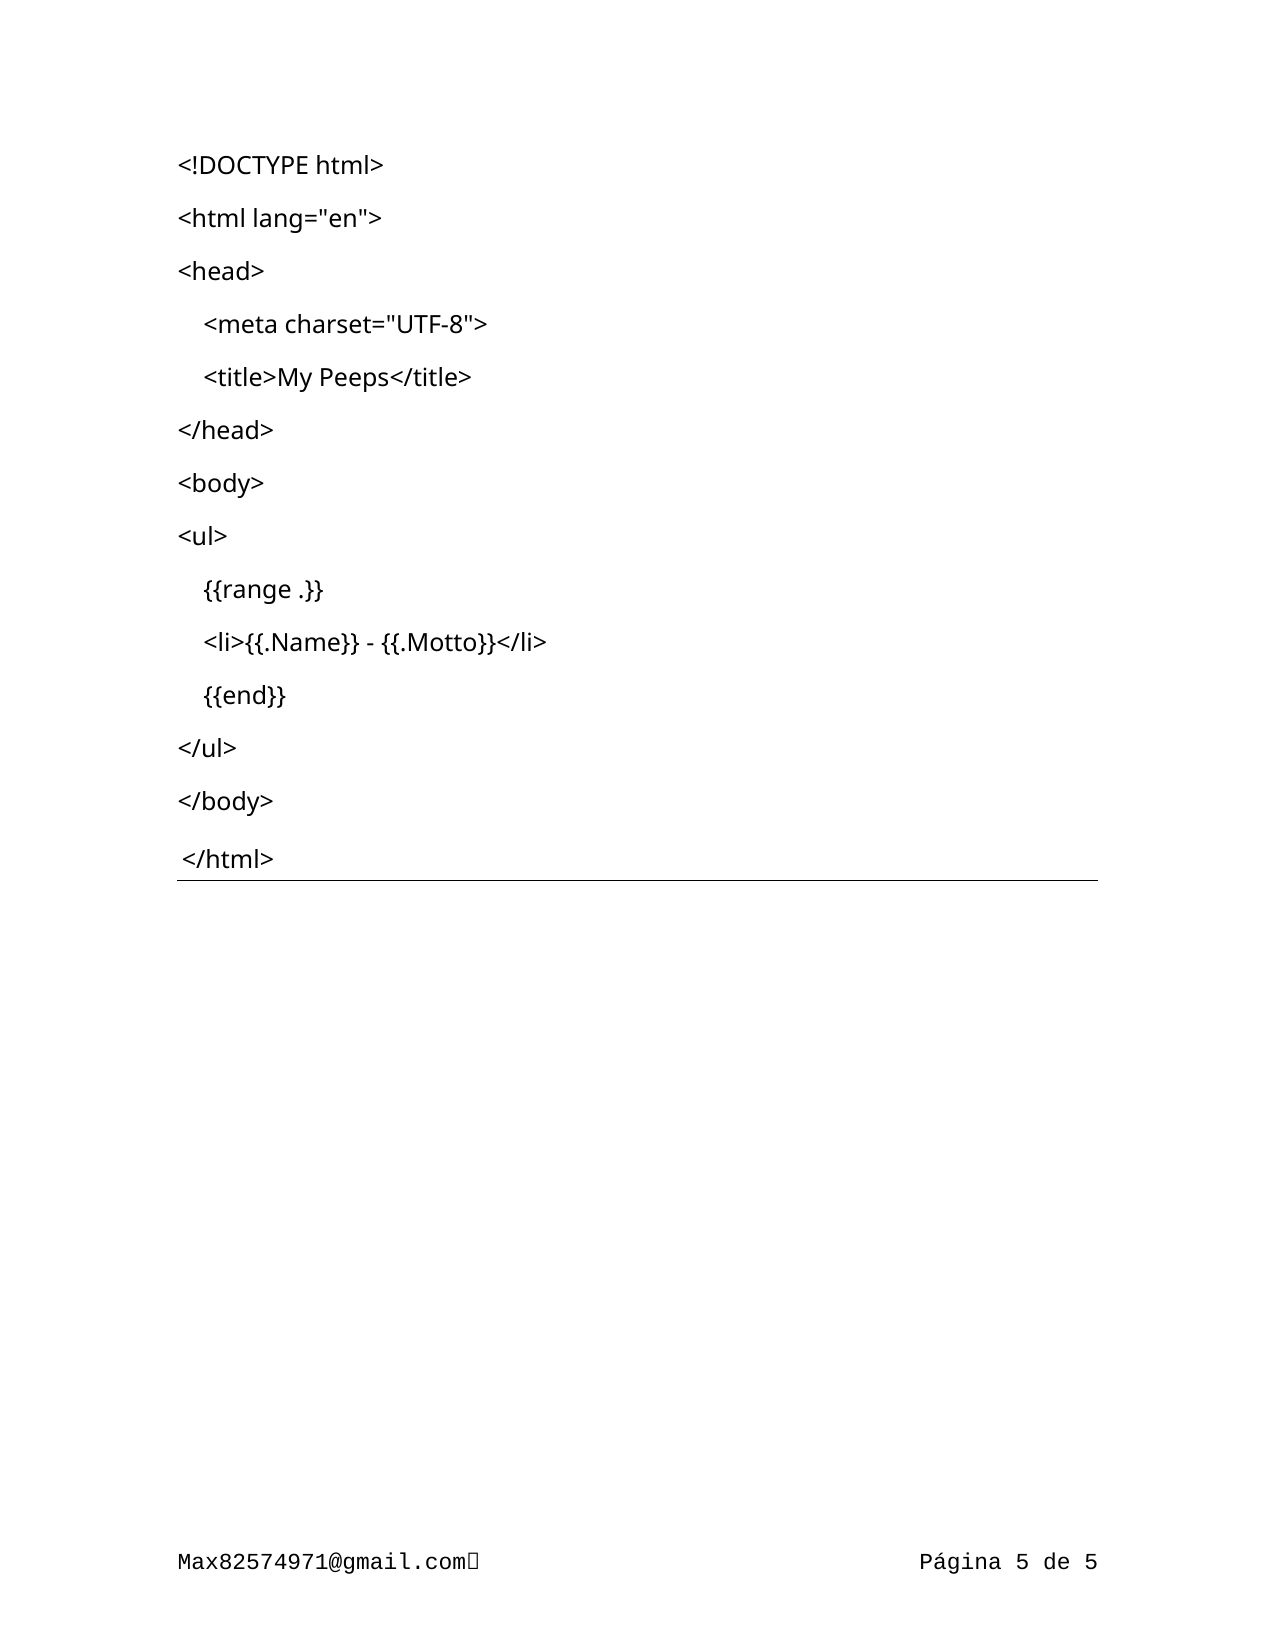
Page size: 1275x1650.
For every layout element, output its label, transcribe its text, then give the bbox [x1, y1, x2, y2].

text <body> [177, 466, 1098, 500]
text <li>{{.Name}} - {{.Motto}}</li> [177, 625, 1098, 659]
text <meta charset="UTF-8"> [177, 307, 1098, 341]
text <head> [177, 254, 1098, 288]
text {{end}} [177, 678, 1098, 712]
text <!DOCTYPE html> [177, 148, 1098, 182]
text {{range .}} [177, 572, 1098, 606]
text <ul> [177, 519, 1098, 553]
text </head> [177, 413, 1098, 447]
text </ul> [177, 731, 1098, 765]
text <html lang="en"> [177, 201, 1098, 235]
text </body> [177, 784, 1098, 818]
text <title>My Peeps</title> [177, 360, 1098, 394]
text </html> [177, 837, 1098, 880]
